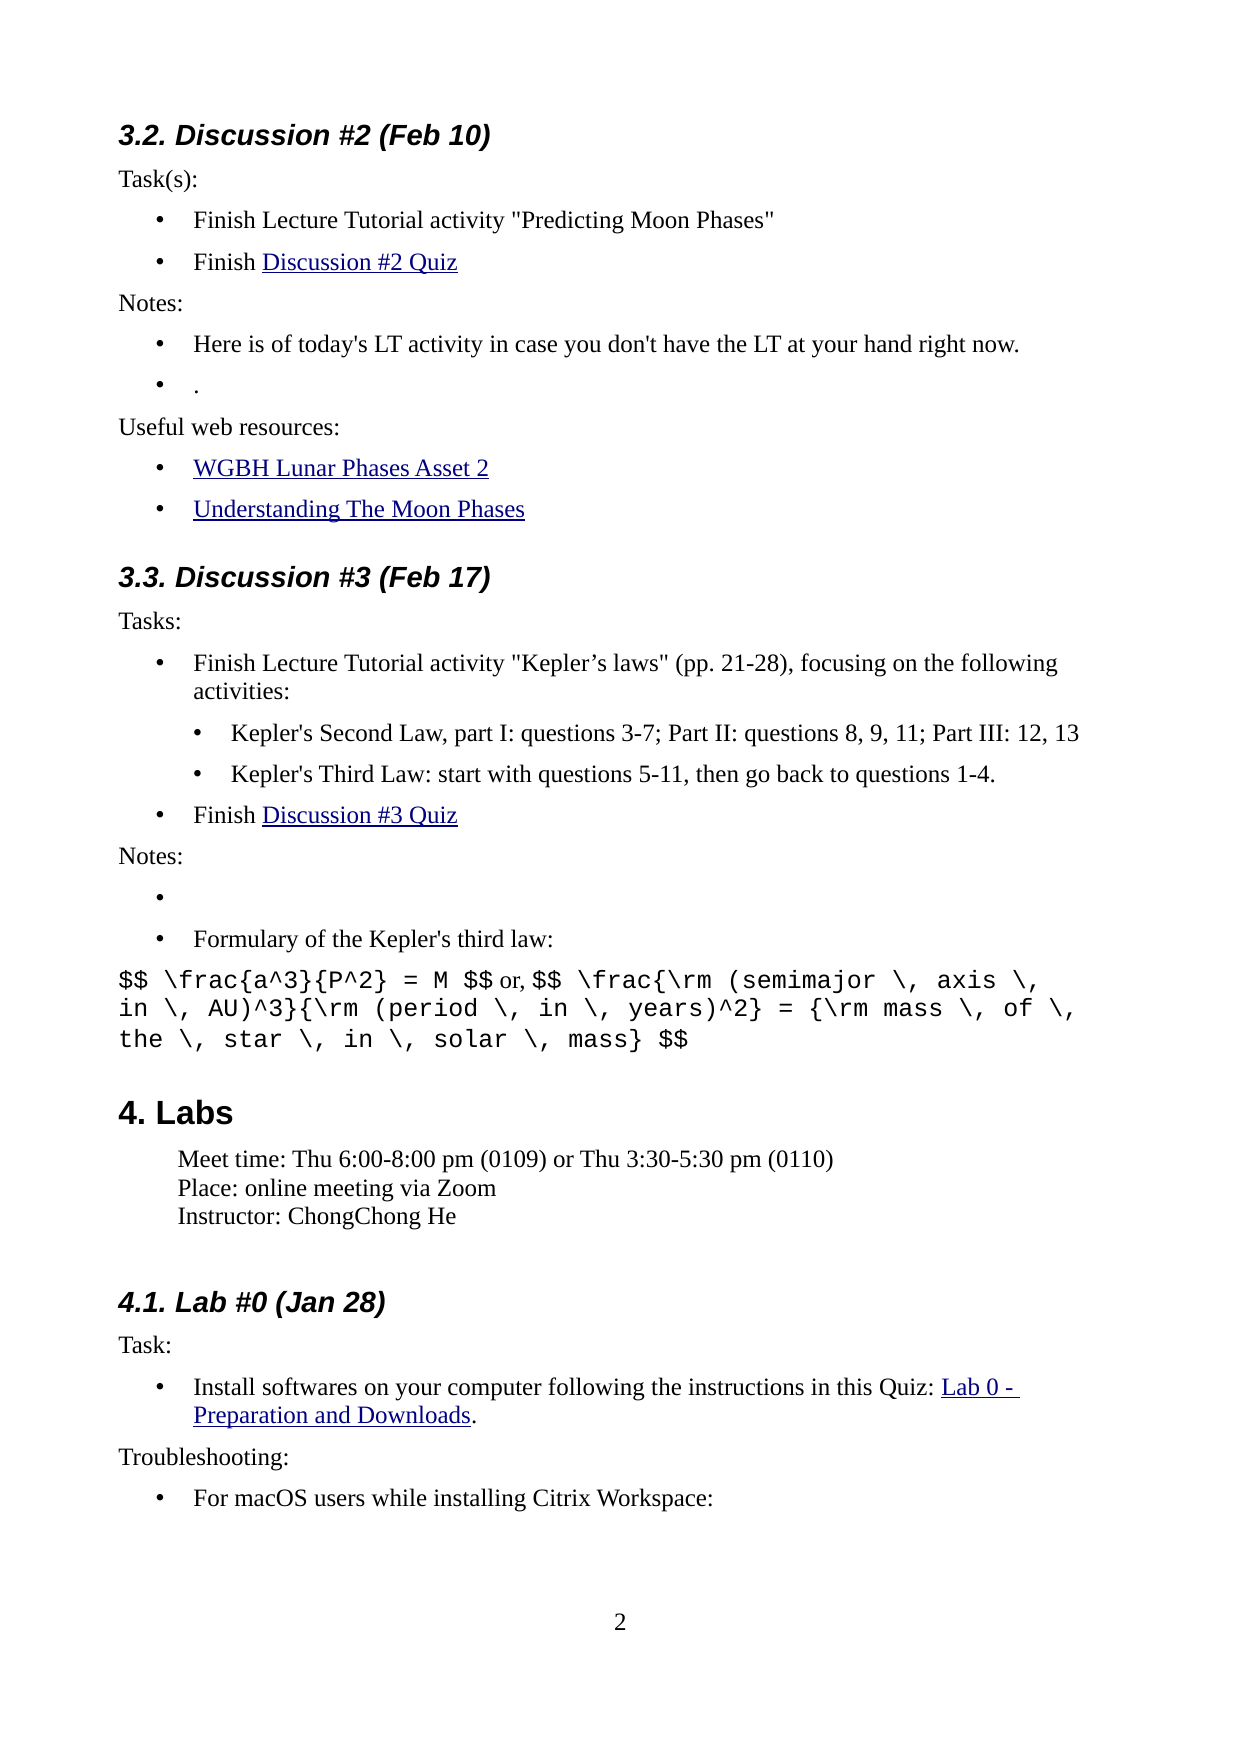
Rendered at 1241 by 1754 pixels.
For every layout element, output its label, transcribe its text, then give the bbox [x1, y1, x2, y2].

list Install softwares on your computer following the instructions in this Quiz: Lab 0 - Preparation and Downloads. [156, 1372, 1122, 1429]
list WGBH Lunar Phases Asset 2 [156, 453, 1122, 482]
subtitle Discussion #2 (Feb 10) [118, 118, 1122, 152]
list For macOS users while installing Citrix Workspace: [156, 1483, 1122, 1512]
subtitle Lab #0 (Jan 28) [118, 1284, 1122, 1318]
text Notes: [118, 841, 1122, 870]
list Kepler's Third Law: start with questions 5-11, then go back to questions 1-4. [193, 759, 1122, 788]
list Finish Lecture Tutorial activity "Kepler’s laws" (pp. 21-28), focusing on the following activities: [156, 648, 1122, 705]
text Task: [118, 1331, 1122, 1359]
list . [156, 370, 1122, 399]
list Finish Lecture Tutorial activity "Predicting Moon Phases" [156, 205, 1122, 234]
text Useful web resources: [118, 412, 1122, 440]
text Tasks: [118, 606, 1122, 635]
text Meet time: Thu 6:00-8:00 pm (0109) or Thu 3:30-5:30 pm (0110) Place: online meeting via Zoom Instructor: ChongChong He [177, 1144, 1063, 1230]
list Finish Discussion #3 Quiz [156, 800, 1122, 829]
text Troubleshooting: [118, 1442, 1122, 1471]
subtitle Labs [118, 1093, 1122, 1131]
text Notes: [118, 288, 1122, 317]
list Formulary of the Kepler's third law: [156, 924, 1122, 953]
text Task(s): [118, 164, 1122, 193]
text $$ \frac{a^3}{P^2} = M $$ or, $$ \frac{\rm (semimajor \, axis \, in \, AU)^3}{\rm (period \, in \, years)^2} = {\rm mass \, of \, the \, star \, in \, solar \, mass} $$ [118, 965, 1122, 1055]
list Kepler's Second Law, part I: questions 3-7; Part II: questions 8, 9, 11; Part III: 12, 13 [193, 718, 1122, 746]
list Understanding The Moon Phases [156, 494, 1122, 523]
subtitle Discussion #3 (Feb 17) [118, 560, 1122, 594]
list Here is of today's LT activity in case you don't have the LT at your hand right now. [156, 329, 1122, 358]
list Finish Discussion #2 Quiz [156, 247, 1122, 275]
